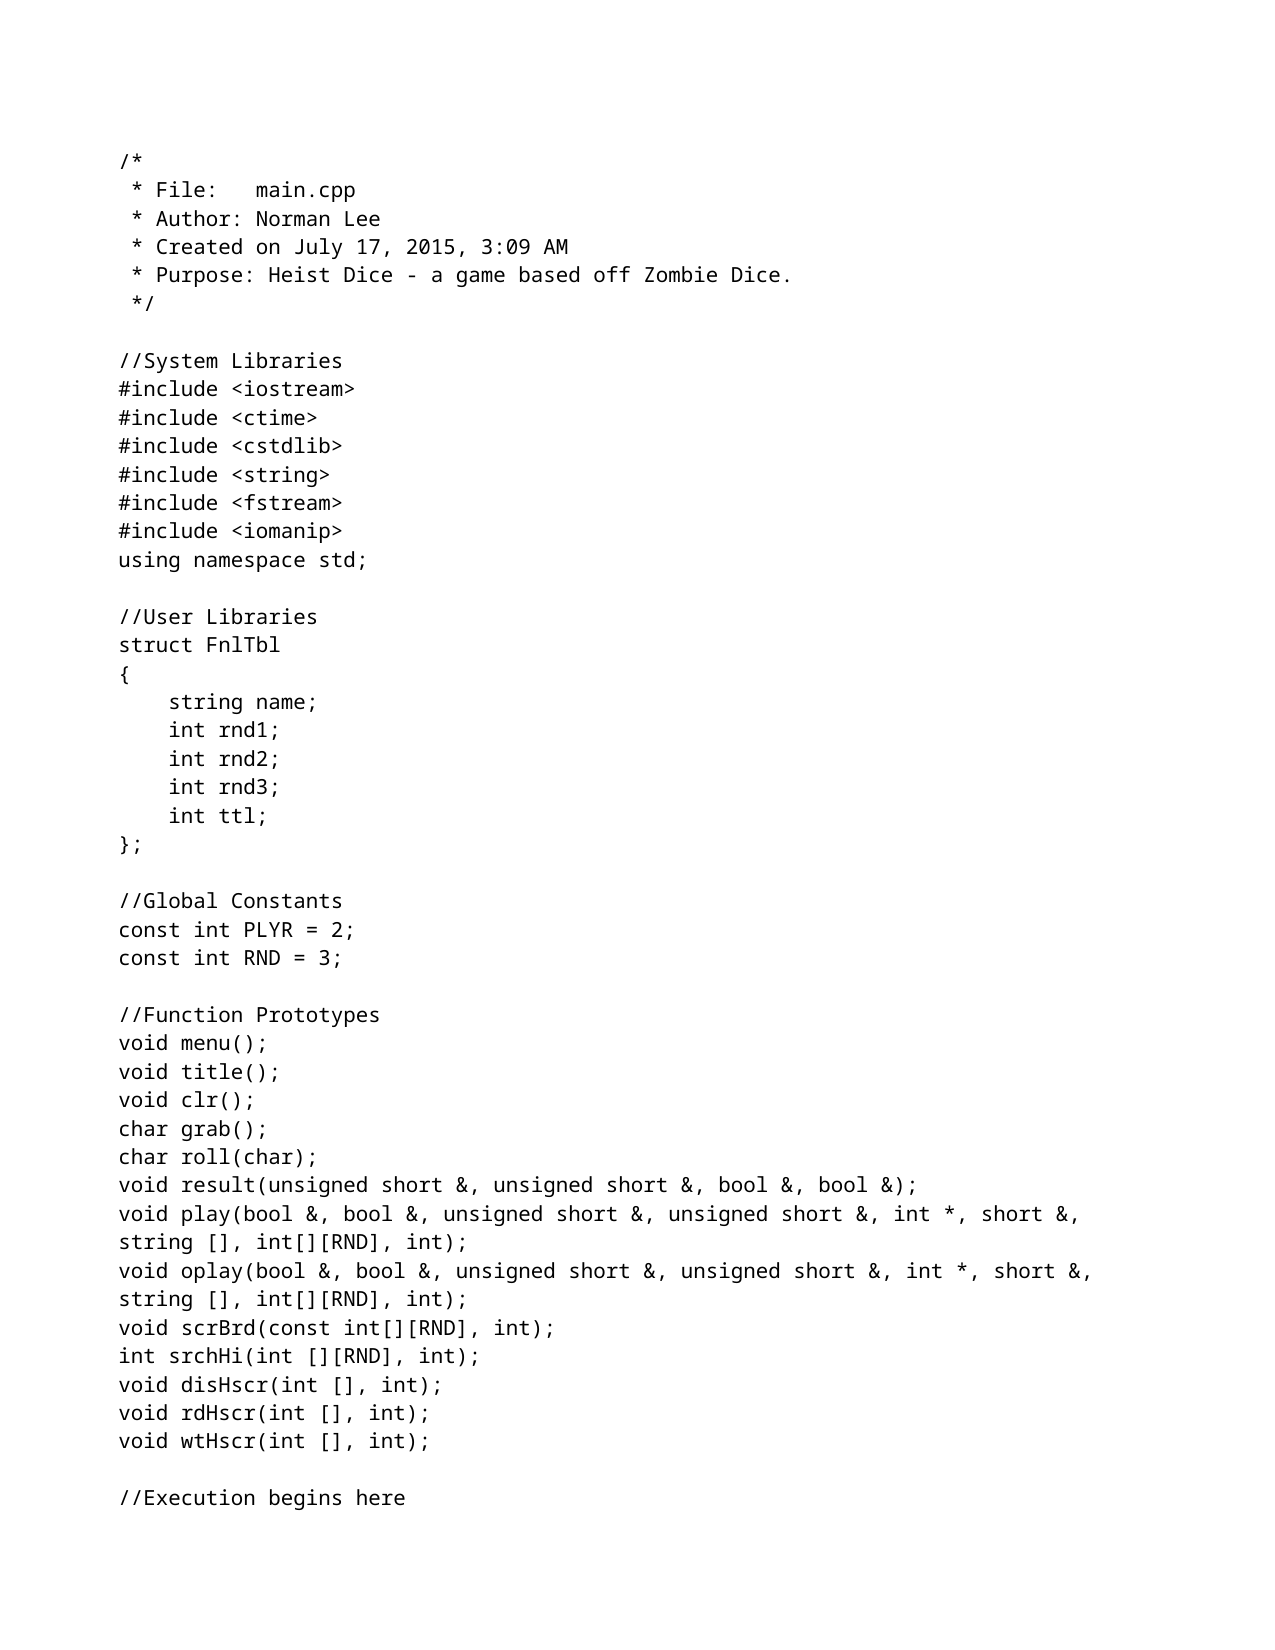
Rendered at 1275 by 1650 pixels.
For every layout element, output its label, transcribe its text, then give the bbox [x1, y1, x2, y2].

text * File: main.cpp [118, 175, 1157, 204]
text /* [118, 147, 1157, 175]
text * Author: Norman Lee [118, 204, 1157, 232]
text //Global Constants [118, 886, 1157, 915]
text //System Libraries [118, 346, 1157, 374]
text #include <ctime> [118, 403, 1157, 431]
text void oplay(bool &, bool &, unsigned short &, unsigned short &, int *, short &, string [], int[][RND], int); [118, 1256, 1157, 1313]
text const int PLYR = 2; [118, 915, 1157, 943]
text * Purpose: Heist Dice - a game based off Zombie Dice. [118, 261, 1157, 289]
text void clr(); [118, 1085, 1157, 1114]
text */ [118, 289, 1157, 317]
text //Function Prototypes [118, 1000, 1157, 1028]
text { [118, 659, 1157, 687]
text * Created on July 17, 2015, 3:09 AM [118, 232, 1157, 261]
text struct FnlTbl [118, 630, 1157, 659]
text using namespace std; [118, 545, 1157, 573]
text void scrBrd(const int[][RND], int); [118, 1313, 1157, 1341]
text const int RND = 3; [118, 943, 1157, 972]
text int ttl; [118, 801, 1157, 829]
text //Execution begins here [118, 1483, 1157, 1512]
text #include <fstream> [118, 488, 1157, 517]
text void result(unsigned short &, unsigned short &, bool &, bool &); [118, 1171, 1157, 1199]
text string name; [118, 687, 1157, 716]
text int srchHi(int [][RND], int); [118, 1341, 1157, 1370]
text #include <iomanip> [118, 517, 1157, 545]
text void disHscr(int [], int); [118, 1370, 1157, 1398]
text char grab(); [118, 1114, 1157, 1142]
text #include <string> [118, 460, 1157, 488]
text #include <iostream> [118, 374, 1157, 403]
text //User Libraries [118, 602, 1157, 630]
text char roll(char); [118, 1142, 1157, 1171]
text void play(bool &, bool &, unsigned short &, unsigned short &, int *, short &, string [], int[][RND], int); [118, 1199, 1157, 1256]
text void wtHscr(int [], int); [118, 1427, 1157, 1455]
text int rnd3; [118, 772, 1157, 801]
text #include <cstdlib> [118, 431, 1157, 460]
text void menu(); [118, 1028, 1157, 1057]
text void rdHscr(int [], int); [118, 1398, 1157, 1427]
text void title(); [118, 1057, 1157, 1085]
text int rnd1; [118, 716, 1157, 744]
text }; [118, 829, 1157, 858]
text int rnd2; [118, 744, 1157, 772]
